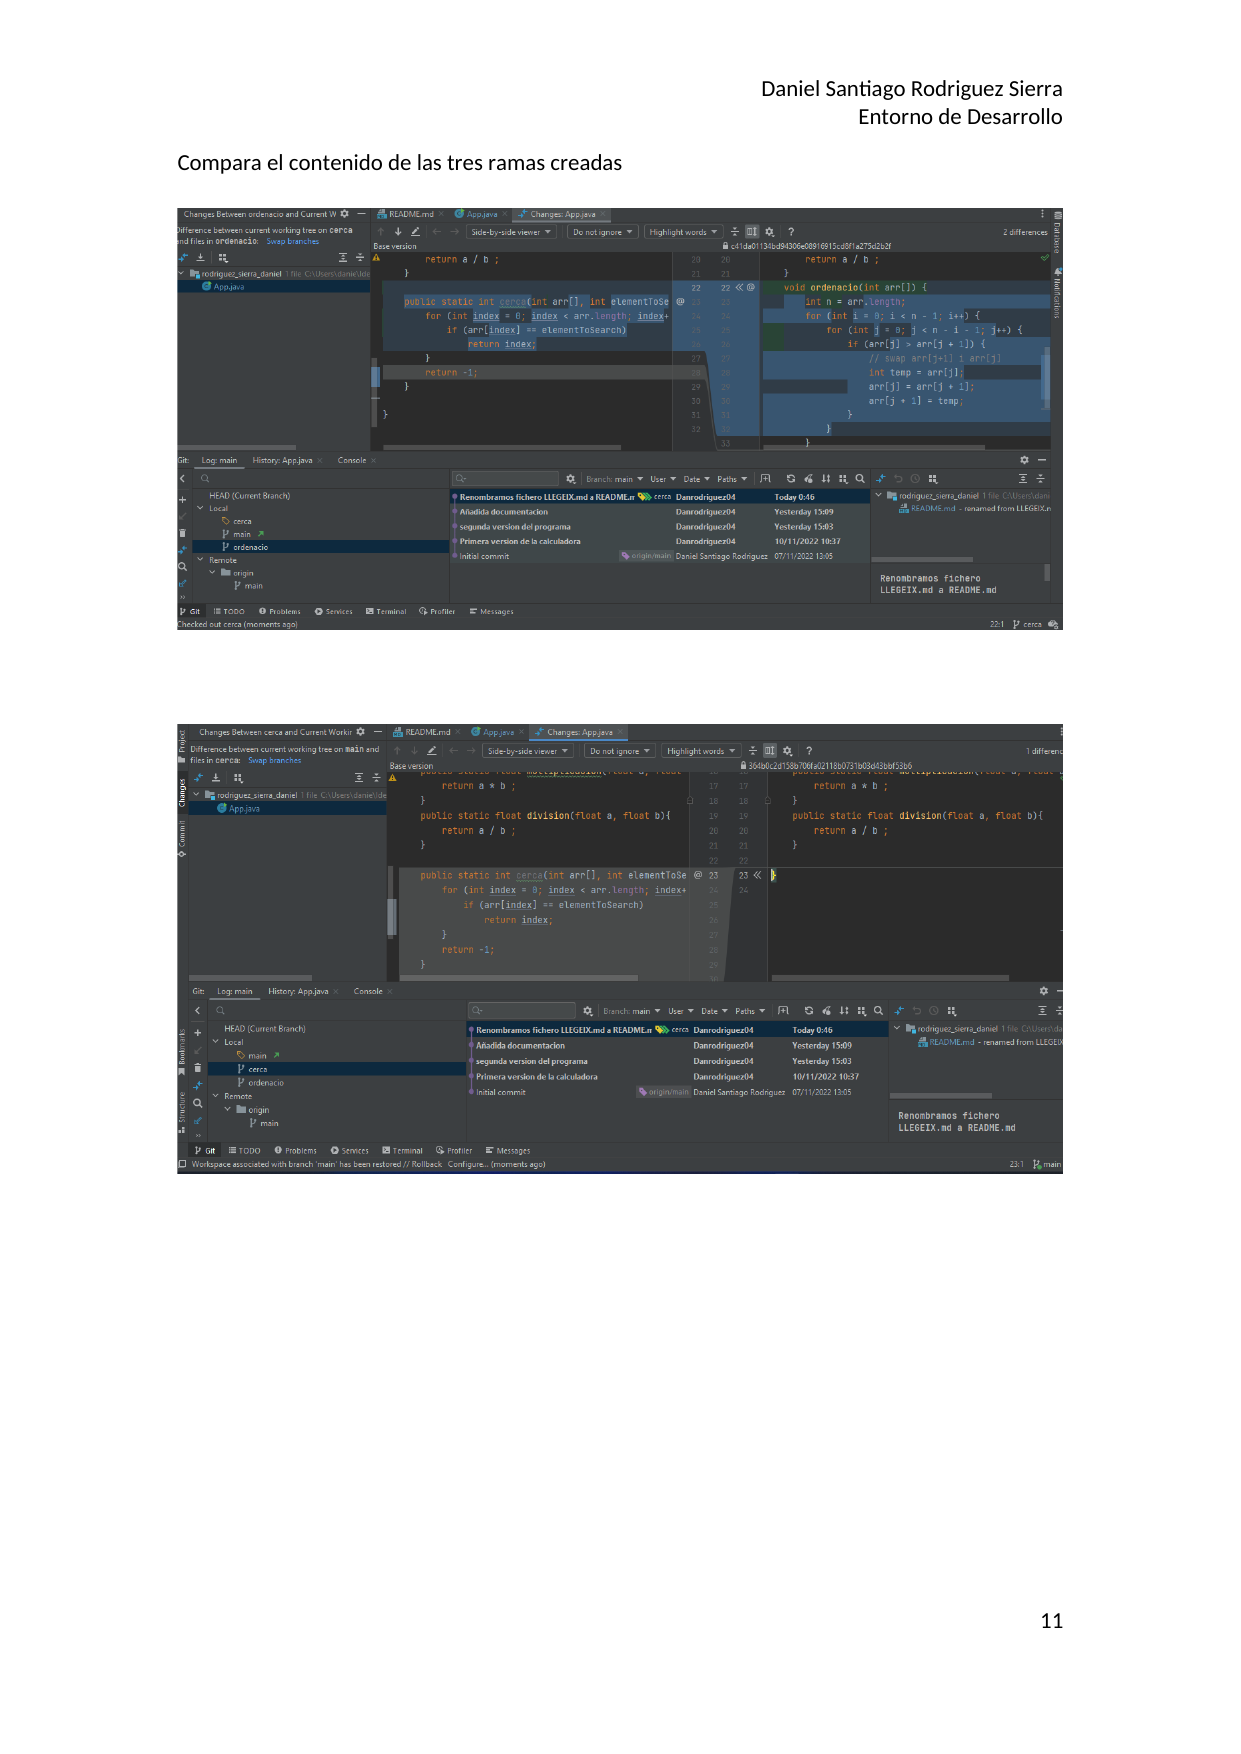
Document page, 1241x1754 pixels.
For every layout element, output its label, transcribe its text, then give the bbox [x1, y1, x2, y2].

text Compara el contenido de las tres ramas creadas [177, 148, 1063, 176]
